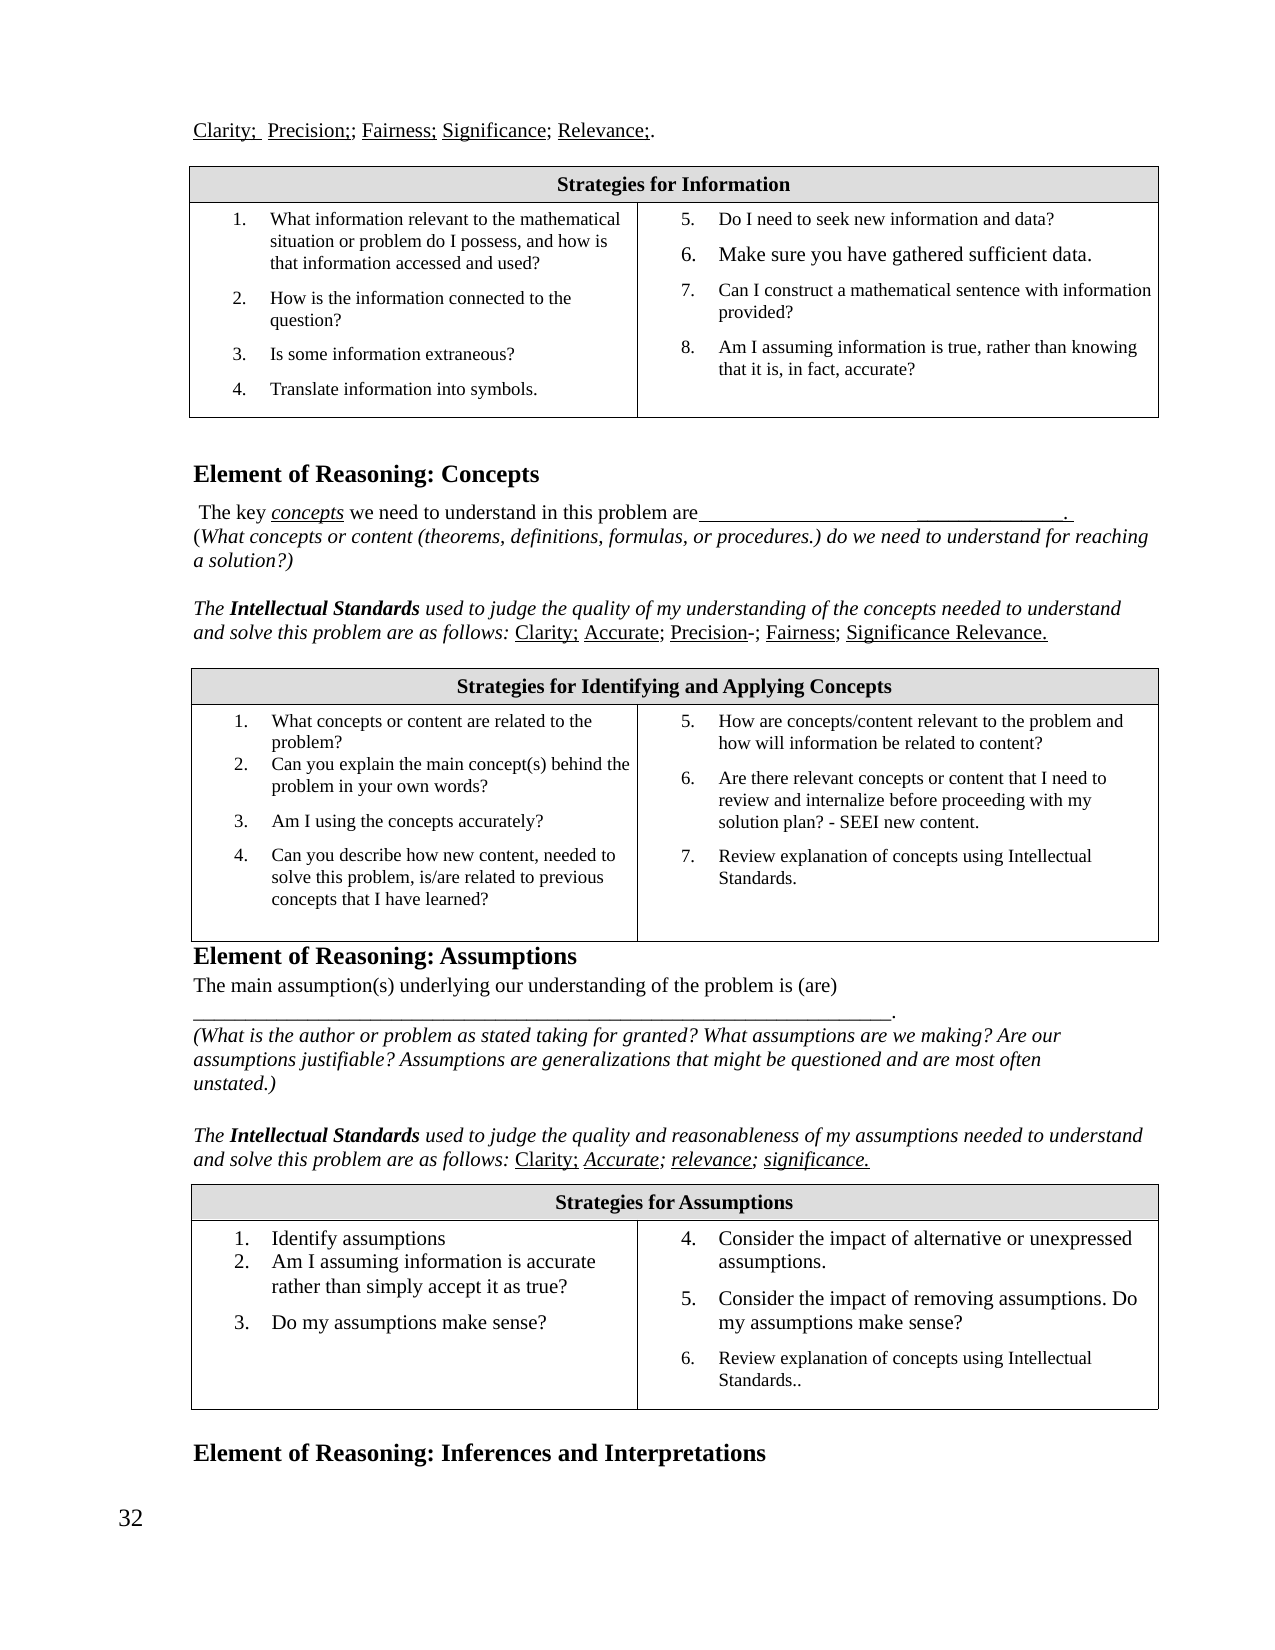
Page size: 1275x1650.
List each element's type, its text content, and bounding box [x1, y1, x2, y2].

table_header Strategies for Assumptions [192, 1185, 1158, 1219]
text The main assumption(s) underlying our understanding of the problem is (are) ___________________________________________________________________. [118, 970, 1157, 1023]
text Element of Reasoning: Inferences and Interpretations [118, 1438, 1157, 1466]
table_cell Do I need to seek new information and data? Make sure you have gathered sufficient data. Can I construct a mathematical sentence with information provided? Am I assuming information is true, rather than knowing that it is, in fact, accurate? [638, 203, 1158, 417]
table_cell Consider the impact of alternative or unexpressed assumptions. Consider the impact of removing assumptions. Do my assumptions make sense? Review explanation of concepts using Intellectual Standards.. [638, 1221, 1158, 1409]
text Element of Reasoning: Assumptions [118, 941, 1157, 970]
text (What is the author or problem as stated taking for granted? What assumptions are we making? Are our assumptions justifiable? Assumptions are generalizations that might be questioned and are most often unstated.) [118, 1023, 1157, 1095]
table_header Strategies for Identifying and Applying Concepts [192, 669, 1158, 704]
table_cell What concepts or content are related to the problem? Can you explain the main concept(s) behind the problem in your own words? Am I using the concepts accurately? Can you describe how new content, needed to solve this problem, is/are related to previous concepts that I have learned? [192, 705, 637, 941]
table_cell How are concepts/content relevant to the problem and how will information be related to content? Are there relevant concepts or content that I need to review and internalize before proceeding with my solution plan? - SEEI new content. Review explanation of concepts using Intellectual Standards. [638, 705, 1158, 941]
text Clarity; Precision;; Fairness; Significance; Relevance;. [118, 118, 1157, 142]
text The key concepts we need to understand in this problem are ______________. [118, 500, 1157, 524]
table_cell What information relevant to the mathematical situation or problem do I possess, and how is that information accessed and used? How is the information connected to the question? Is some information extraneous? Translate information into symbols. [190, 203, 637, 417]
table_cell Identify assumptions Am I assuming information is accurate rather than simply accept it as true? Do my assumptions make sense? [192, 1221, 637, 1409]
text The Intellectual Standards used to judge the quality of my understanding of the concepts needed to understand and solve this problem are as follows: Clarity; Accurate; Precision-; Fairness; Significance Relevance. [118, 596, 1157, 644]
text The Intellectual Standards used to judge the quality and reasonableness of my assumptions needed to understand and solve this problem are as follows: Clarity; Accurate; relevance; significance. [118, 1123, 1157, 1171]
text Element of Reasoning: Concepts [118, 459, 1157, 487]
text (What concepts or content (theorems, definitions, formulas, or procedures.) do we need to understand for reaching a solution?) [118, 524, 1157, 572]
table_header Strategies for Information [190, 167, 1158, 202]
